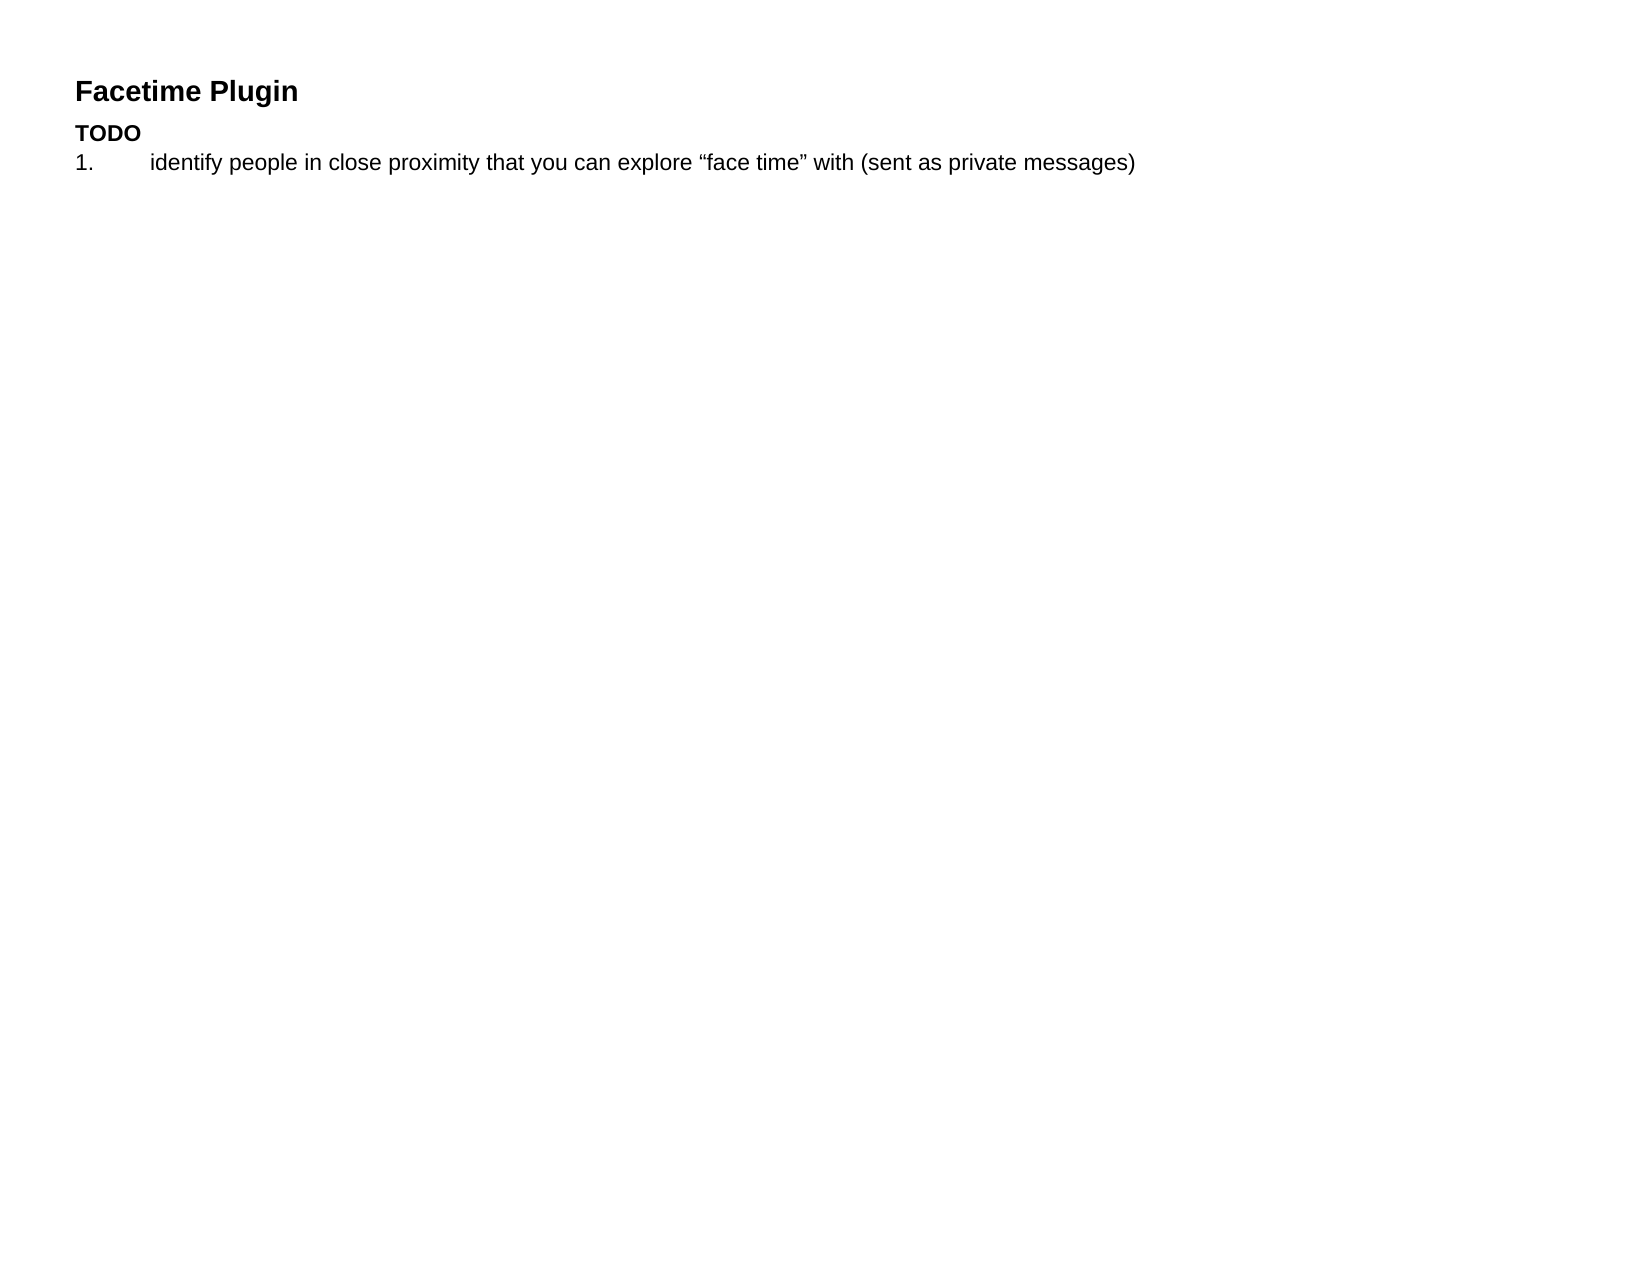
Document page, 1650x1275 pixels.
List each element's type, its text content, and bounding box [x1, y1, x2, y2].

subtitle Facetime Plugin [75, 75, 1312, 108]
text TODO [75, 121, 1462, 146]
list identify people in close proximity that you can explore “face time” with (sent as private messages) [75, 150, 1312, 176]
